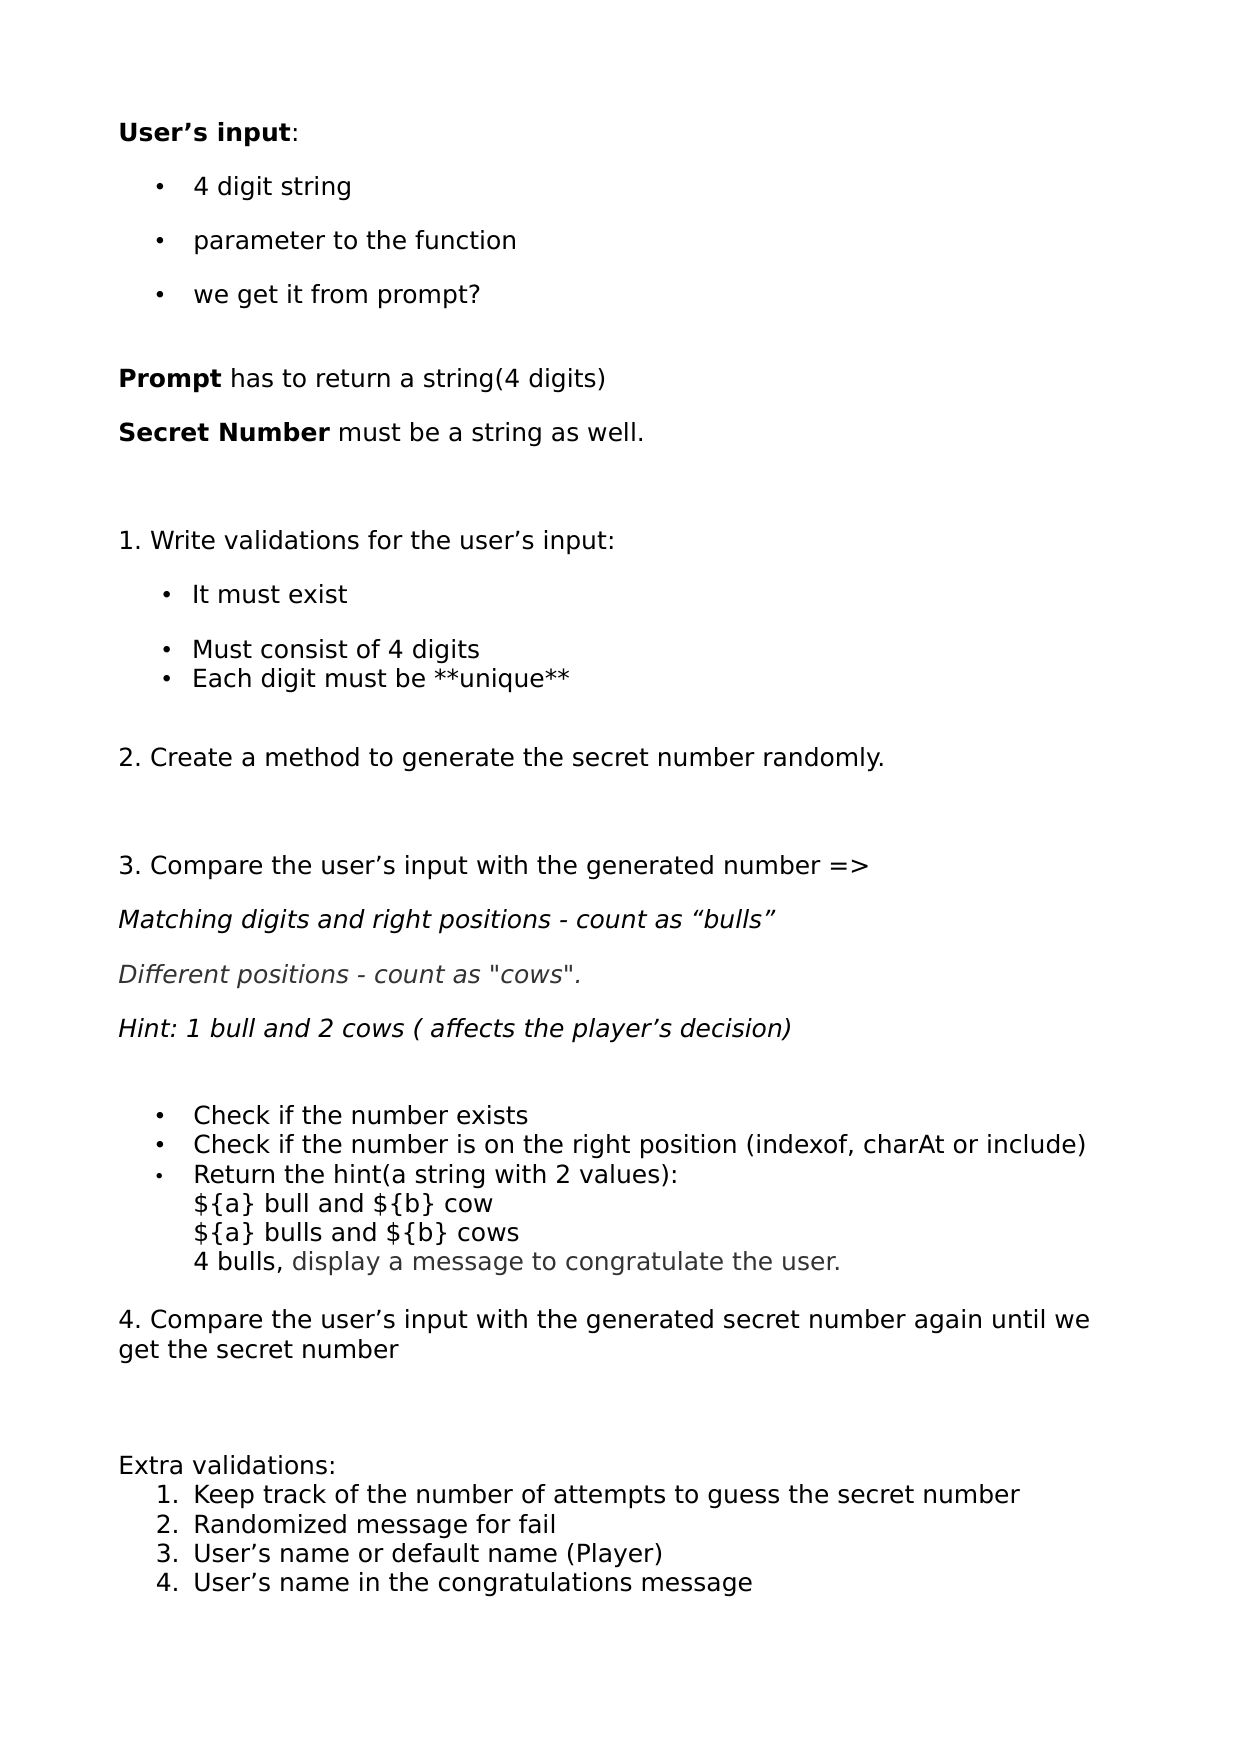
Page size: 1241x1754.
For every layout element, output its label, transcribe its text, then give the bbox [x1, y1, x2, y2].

text Prompt has to return a string(4 digits) [118, 364, 1122, 393]
text 2. Create a method to generate the secret number randomly. [118, 743, 1122, 772]
text User’s input: [118, 118, 1122, 147]
list It must exist [162, 581, 1122, 610]
list Check if the number is on the right position (indexof, charAt or include) [156, 1131, 1122, 1160]
list Keep track of the number of attempts to guess the secret number [156, 1481, 1122, 1510]
list parameter to the function [156, 226, 1122, 256]
text Different positions - count as "cows". [118, 960, 1122, 989]
list Randomized message for fail [156, 1510, 1122, 1539]
list Check if the number exists [156, 1101, 1122, 1131]
text 3. Compare the user’s input with the generated number => [118, 851, 1122, 881]
text Matching digits and right positions - count as “bulls” [118, 906, 1122, 935]
text 4. Compare the user’s input with the generated secret number again until we get the secret number [118, 1306, 1122, 1364]
text Hint: 1 bull and 2 cows ( affects the player’s decision) [118, 1014, 1122, 1043]
text Secret Number must be a string as well. [118, 418, 1122, 447]
list Must consist of 4 digits [162, 635, 1122, 664]
text Extra validations: [118, 1451, 1122, 1481]
list Each digit must be **unique** [162, 664, 1122, 693]
list ${a} bull and ${b} cow [156, 1189, 1122, 1218]
list 4 digit string [156, 172, 1122, 201]
text 1. Write validations for the user’s input: [118, 526, 1122, 556]
list ${a} bulls and ${b} cows [156, 1218, 1122, 1247]
list Return the hint(a string with 2 values): [156, 1160, 1122, 1189]
list User’s name or default name (Player) [156, 1539, 1122, 1568]
list 4 bulls, display a message to congratulate the user. [156, 1247, 1122, 1276]
list User’s name in the congratulations message [156, 1568, 1122, 1597]
list we get it from prompt? [156, 281, 1122, 310]
